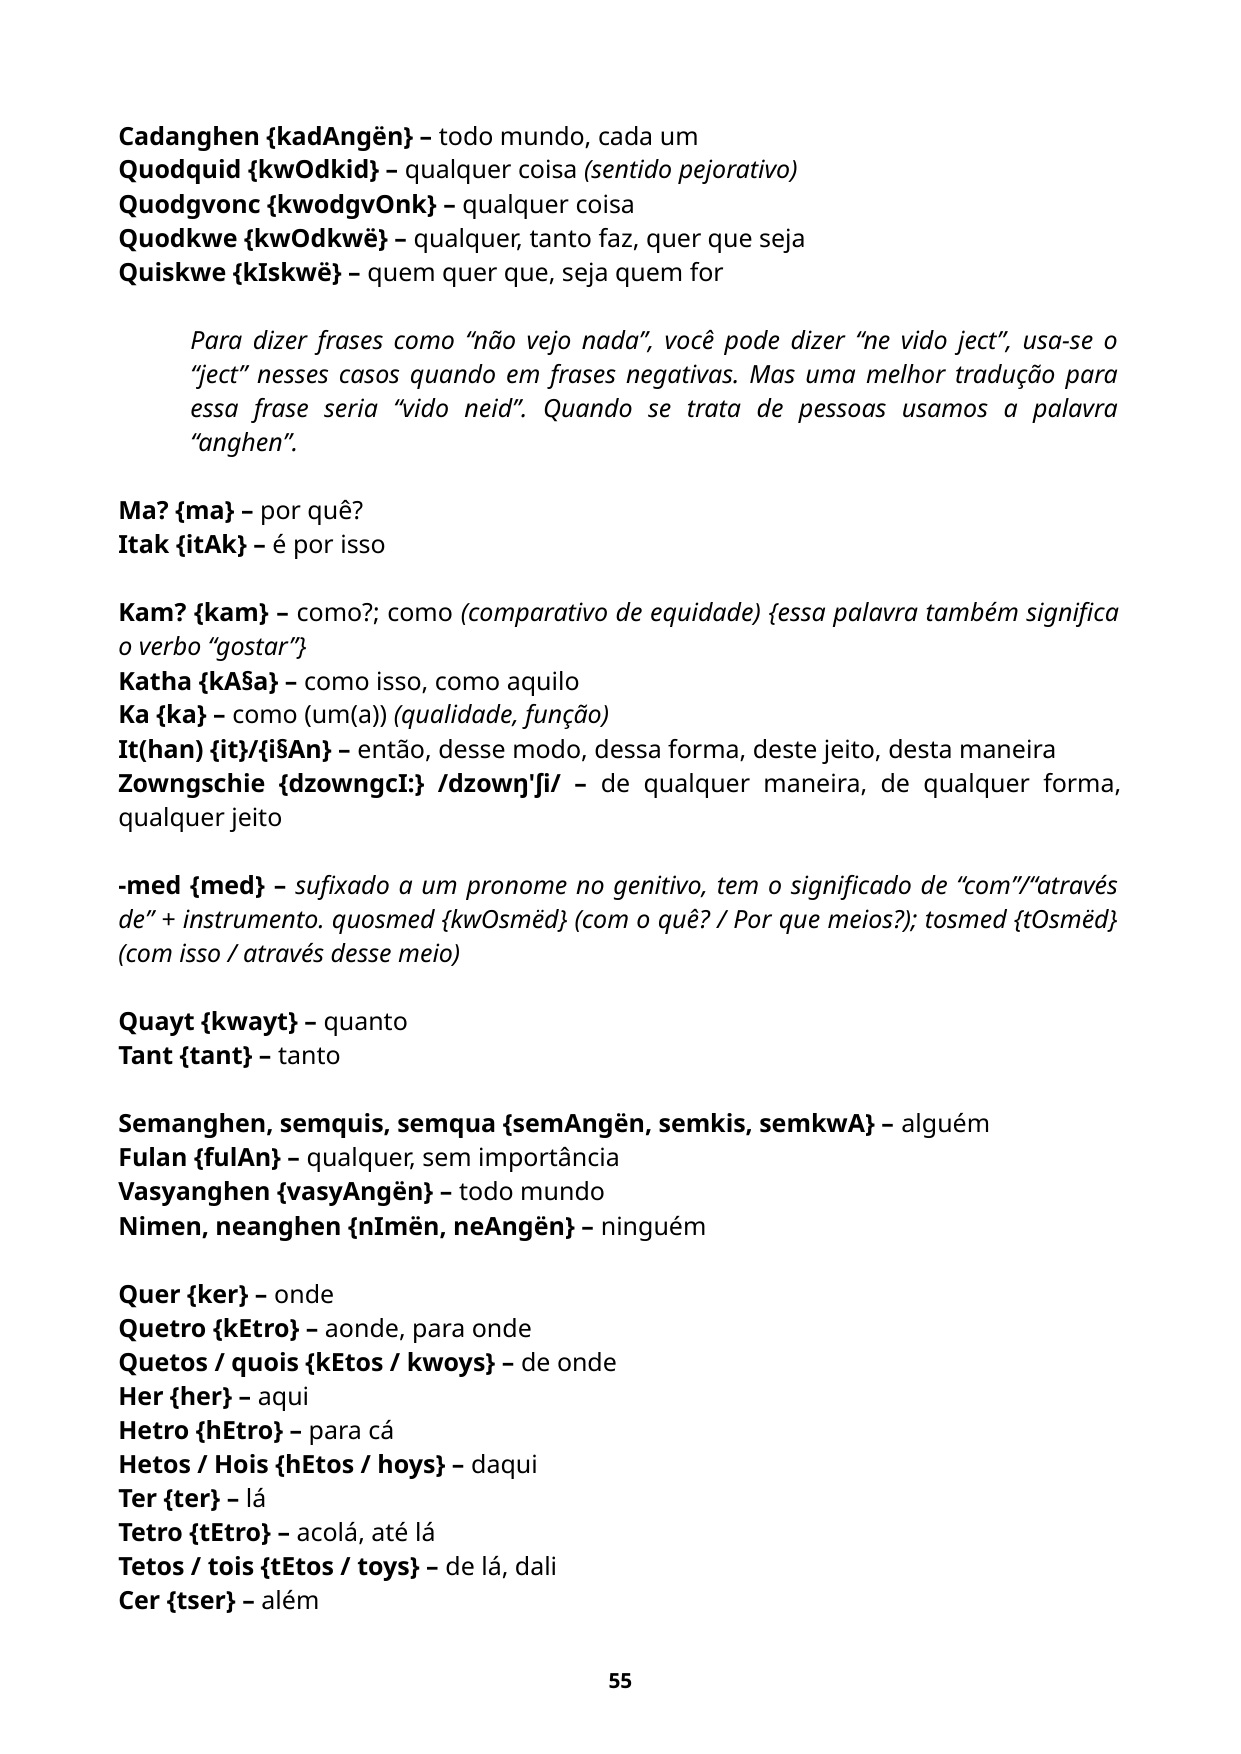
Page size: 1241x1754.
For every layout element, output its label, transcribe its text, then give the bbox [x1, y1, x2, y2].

text Vasyanghen {vasyAngën} – todo mundo [118, 1174, 1122, 1208]
text Katha {kA§a} – como isso, como aquilo [118, 663, 1122, 697]
text It(han) {it}/{i§An} – então, desse modo, dessa forma, deste jeito, desta maneira [118, 731, 1122, 765]
text Ter {ter} – lá [118, 1481, 1122, 1515]
text Quodquid {kwOdkid} – qualquer coisa (sentido pejorativo) [118, 152, 1122, 186]
text Cadanghen {kadAngën} – todo mundo, cada um [118, 118, 1122, 152]
text Hetos / Hois {hEtos / hoys} – daqui [118, 1447, 1122, 1481]
text Quer {ker} – onde [118, 1276, 1122, 1310]
text Quayt {kwayt} – quanto [118, 1004, 1122, 1038]
text Zowngschie {dzowngcI:} /dzowŋ'ʃi/ – de qualquer maneira, de qualquer forma, qualquer jeito [118, 765, 1122, 833]
text Kam? {kam} – como?; como (comparativo de equidade) {essa palavra também significa o verbo “gostar”} [118, 595, 1122, 663]
text Quodgvonc {kwodgvOnk} – qualquer coisa [118, 186, 1122, 220]
text Tetos / tois {tEtos / toys} – de lá, dali [118, 1549, 1122, 1583]
text Tetro {tEtro} – acolá, até lá [118, 1515, 1122, 1549]
text Quodkwe {kwOdkwë} – qualquer, tanto faz, quer que seja [118, 220, 1122, 254]
text Ma? {ma} – por quê? [118, 493, 1122, 527]
text Fulan {fulAn} – qualquer, sem importância [118, 1140, 1122, 1174]
text Semanghen, semquis, semqua {semAngën, semkis, semkwA} – alguém [118, 1106, 1122, 1140]
text Quetro {kEtro} – aonde, para onde [118, 1310, 1122, 1344]
text Ka {ka} – como (um(a)) (qualidade, função) [118, 697, 1122, 731]
text Her {her} – aqui [118, 1378, 1122, 1412]
text Tant {tant} – tanto [118, 1038, 1122, 1072]
text Para dizer frases como “não vejo nada”, você pode dizer “ne vido ject”, usa-se o “ject” nesses casos quando em frases negativas. Mas uma melhor tradução para essa frase seria “vido neid”. Quando se trata de pessoas usamos a palavra “anghen”. [190, 322, 1122, 459]
text -med {med} – sufixado a um pronome no genitivo, tem o significado de “com”/“através de” + instrumento. quosmed {kwOsmëd} (com o quê? / Por que meios?); tosmed {tOsmëd} (com isso / através desse meio) [118, 867, 1122, 970]
text Nimen, neanghen {nImën, neAngën} – ninguém [118, 1208, 1122, 1242]
text Quiskwe {kIskwë} – quem quer que, seja quem for [118, 254, 1122, 288]
text Cer {tser} – além [118, 1583, 1122, 1617]
text Quetos / quois {kEtos / kwoys} – de onde [118, 1344, 1122, 1378]
text Hetro {hEtro} – para cá [118, 1412, 1122, 1447]
text Itak {itAk} – é por isso [118, 527, 1122, 561]
